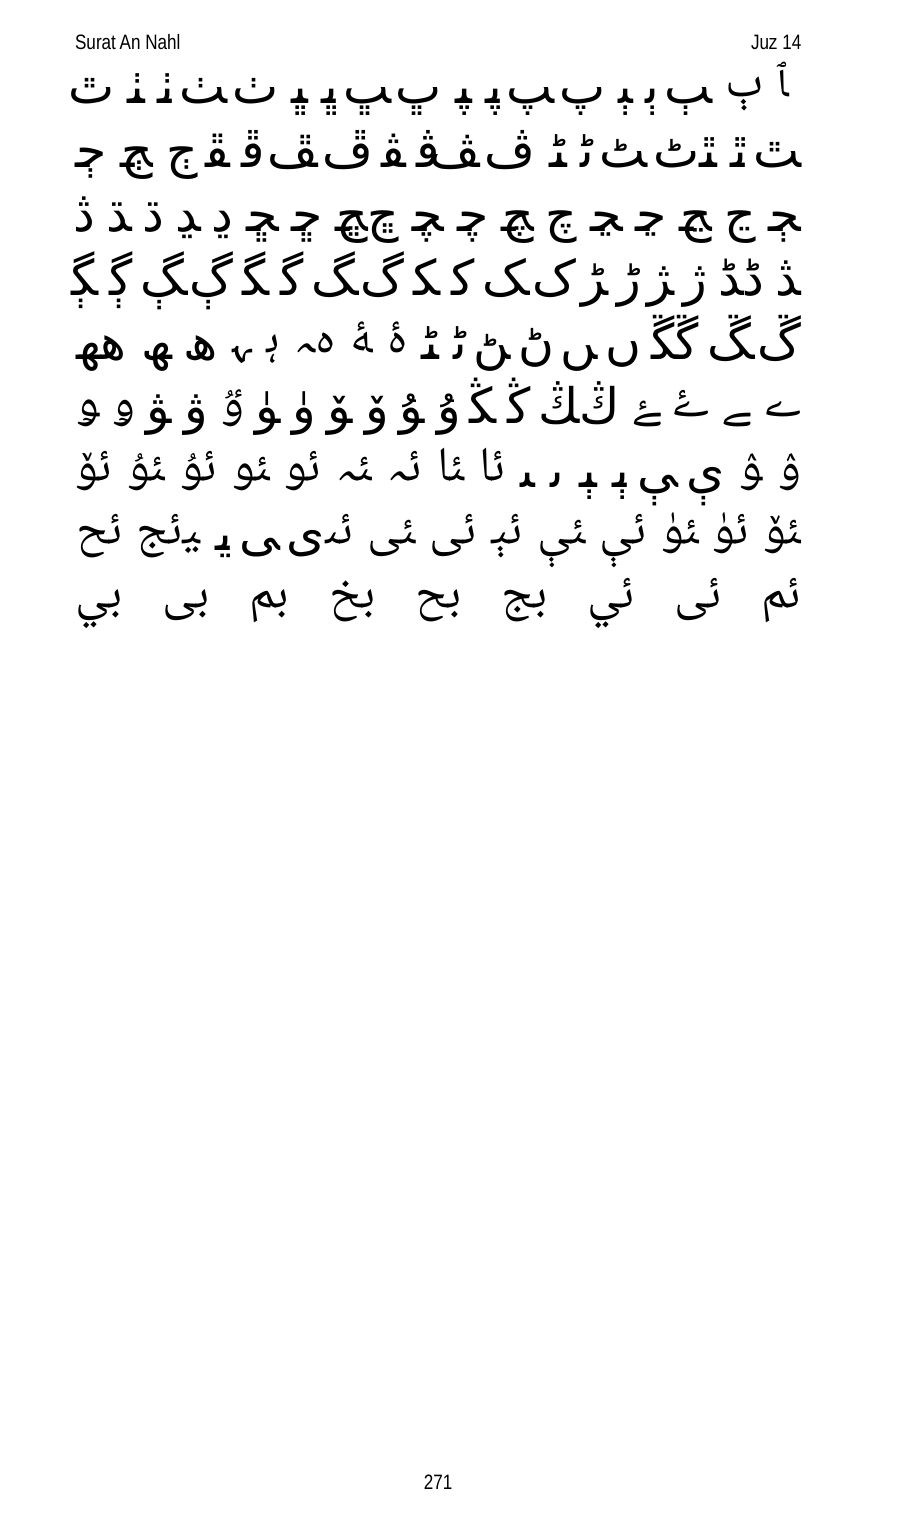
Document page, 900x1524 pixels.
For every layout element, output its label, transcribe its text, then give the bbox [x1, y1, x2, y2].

text ﭑ ﭒ ﭓ ﭔ ﭕ ﭖ ﭗ ﭘ ﭙ ﭚ ﭛ ﭜ ﭝ ﭞ ﭟ ﭠ ﭡ ﭢ ﭣ ﭤ ﭥﭦ ﭧ ﭨ ﭩ ﭪ ﭫﭬ ﭭ ﭮ ﭯ ﭰ ﭱ ﭲ ﭳ ﭴ ﭵ ﭶ ﭷ ﭸ ﭹ ﭺ ﭻ ﭼ ﭽ ﭾﭿ ﮀ ﮁ ﮂ ﮃ ﮄ ﮅ ﮆ ﮇ ﮈﮉ ﮊ ﮋ ﮌ ﮍ ﮎ ﮏ ﮐ ﮑ ﮒ ﮓ ﮔ ﮕ ﮖ ﮗ ﮘ ﮙ ﮚ ﮛ ﮜﮝ ﮞ ﮟ ﮠ ﮡ ﮢ ﮣ ﮤ ﮥ ﮦﮧ ﮨ ﮩ ﮪ ﮫ ﮬﮭ ﮮ ﮯ ﮰ ﮱ ﯓ ﯔ ﯕ ﯖ ﯗ ﯘ ﯙ ﯚ ﯛ ﯜ ﯝ ﯞ ﯟ ﯠ ﯡ ﯢ ﯣ ﯤ ﯥ ﯦ ﯧ ﯨ ﯩ ﯪ ﯫ ﯬ ﯭ ﯮ ﯯ ﯰ ﯱ ﯲ ﯳ ﯴ ﯵ ﯶ ﯷ ﯸ ﯹ ﯺ ﯻﯼ ﯽ ﯾ ﯿﰀ ﰁ ﰂ ﰃ ﰄ ﰅ ﰆ ﰇ ﰈ ﰉ ﰊ [75, 60, 801, 635]
